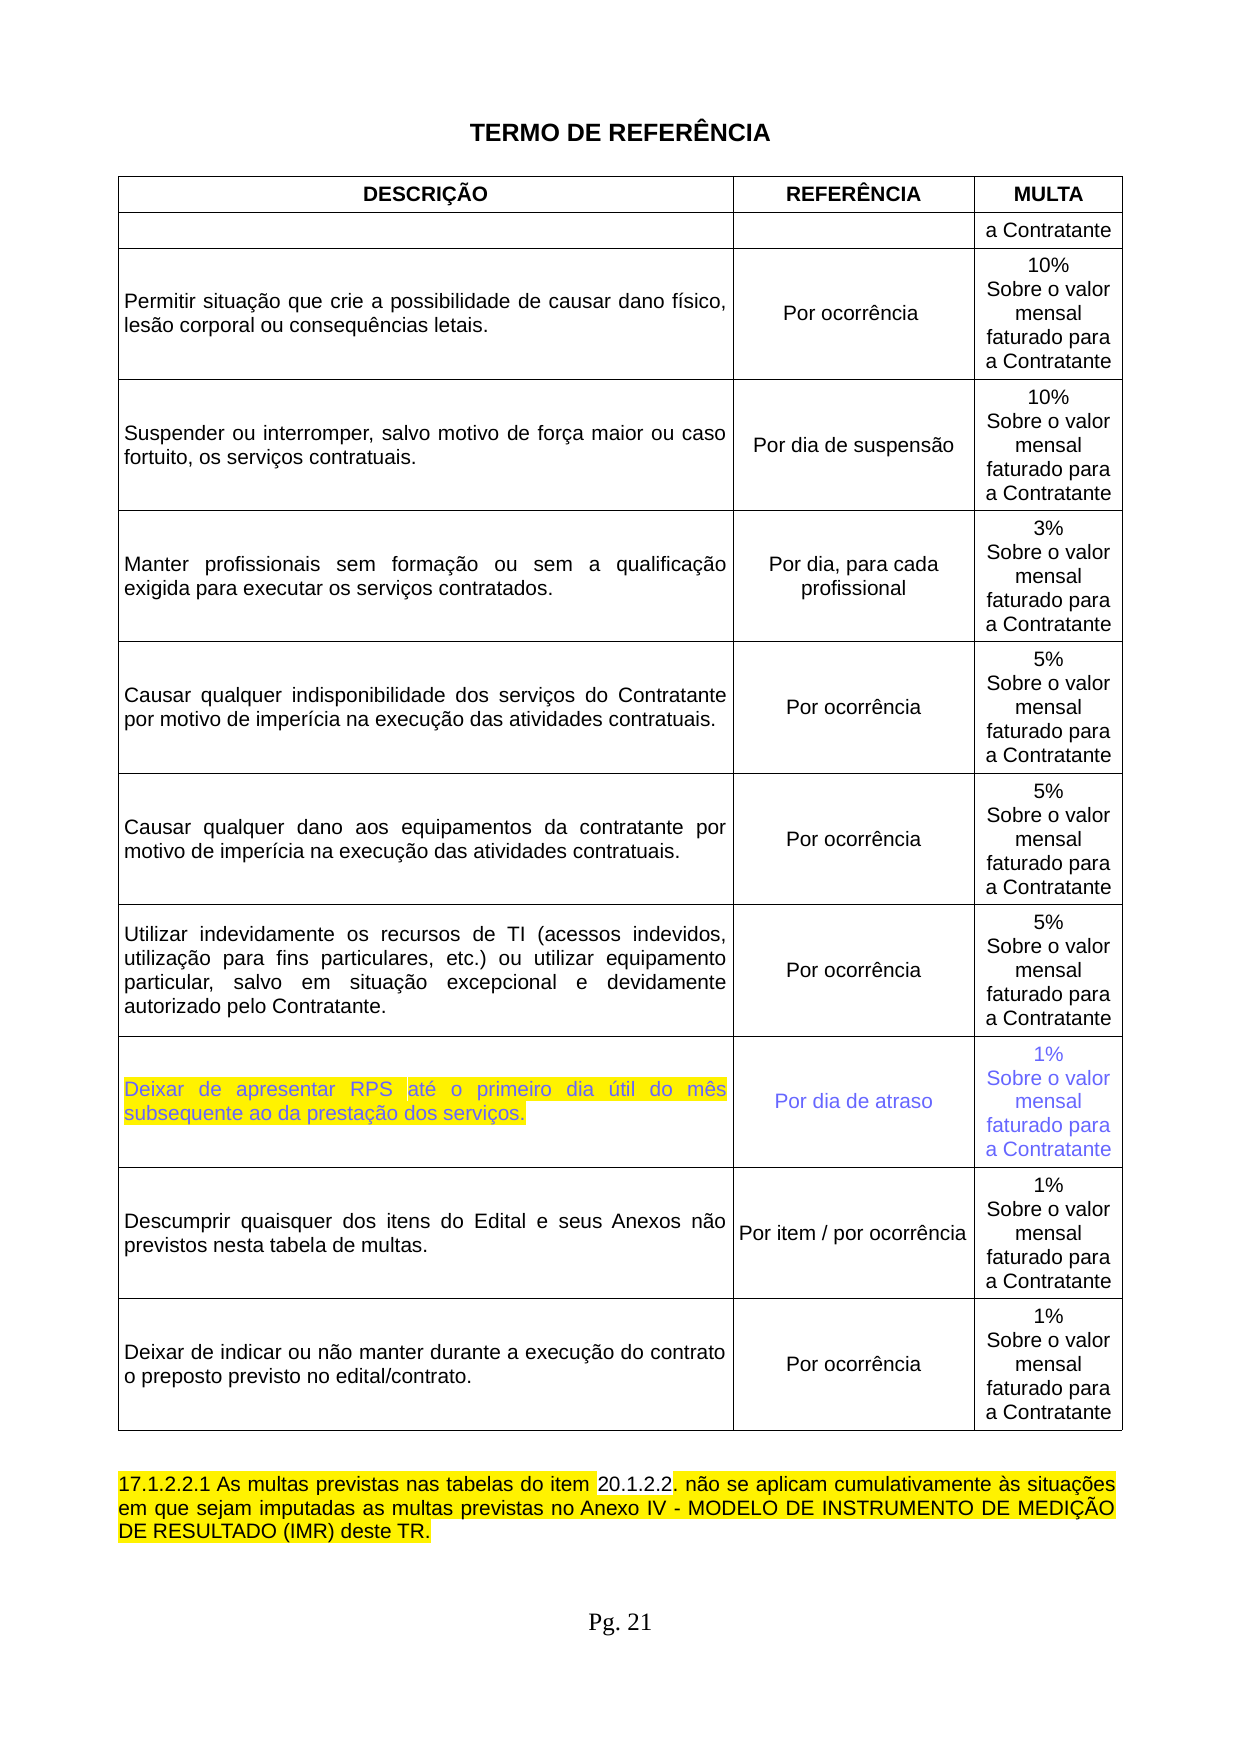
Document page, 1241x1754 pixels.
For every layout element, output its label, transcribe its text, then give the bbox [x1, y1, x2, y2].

table_cell Por dia de suspensão [734, 380, 974, 510]
table_cell 3% Sobre o valor mensal faturado para a Contratante [975, 511, 1122, 641]
table_cell Deixar de indicar ou não manter durante a execução do contrato o preposto previsto no edital/contrato. [119, 1299, 733, 1429]
table_cell Por dia, para cada profissional [734, 511, 974, 641]
table_cell Por dia de atraso [734, 1037, 974, 1167]
table_cell 1% Sobre o valor mensal faturado para a Contratante [975, 1037, 1122, 1167]
table_cell Permitir situação que crie a possibilidade de causar dano físico, lesão corporal ou consequências letais. [119, 249, 733, 379]
table_cell Por ocorrência [734, 774, 974, 904]
table_cell 5% Sobre o valor mensal faturado para a Contratante [975, 642, 1122, 773]
table_cell 5% Sobre o valor mensal faturado para a Contratante [975, 774, 1122, 904]
table_cell Causar qualquer indisponibilidade dos serviços do Contratante por motivo de imperícia na execução das atividades contratuais. [119, 642, 733, 773]
table_cell Por ocorrência [734, 642, 974, 773]
table_cell 1% Sobre o valor mensal faturado para a Contratante [975, 1299, 1122, 1429]
table_cell Descumprir quaisquer dos itens do Edital e seus Anexos não previstos nesta tabela de multas. [119, 1168, 733, 1298]
table_cell Suspender ou interromper, salvo motivo de força maior ou caso fortuito, os serviços contratuais. [119, 380, 733, 510]
table_cell Causar qualquer dano aos equipamentos da contratante por motivo de imperícia na execução das atividades contratuais. [119, 774, 733, 904]
table_header MULTA [975, 177, 1122, 212]
table_cell 5% Sobre o valor mensal faturado para a Contratante [975, 905, 1122, 1036]
table_cell Por ocorrência [734, 249, 974, 379]
text 17.1.2.2.1 As multas previstas nas tabelas do item 20.1.2.2. não se aplicam cumulativamente às situações em que sejam imputadas as multas previstas no Anexo IV - MODELO DE INSTRUMENTO DE MEDIÇÃO DE RESULTADO (IMR) deste TR. [118, 1471, 1116, 1543]
table_header DESCRIÇÃO [119, 177, 733, 212]
table_cell Por ocorrência [734, 1299, 974, 1429]
table_cell Deixar de apresentar RPS até o primeiro dia útil do mês subsequente ao da prestação dos serviços. [119, 1037, 733, 1167]
table_cell [119, 213, 733, 247]
table_cell Por ocorrência [734, 905, 974, 1036]
table_cell a Contratante [975, 213, 1122, 247]
table_cell Manter profissionais sem formação ou sem a qualificação exigida para executar os serviços contratados. [119, 511, 733, 641]
table_cell Utilizar indevidamente os recursos de TI (acessos indevidos, utilização para fins particulares, etc.) ou utilizar equipamento particular, salvo em situação excepcional e devidamente autorizado pelo Contratante. [119, 905, 733, 1036]
table_cell 1% Sobre o valor mensal faturado para a Contratante [975, 1168, 1122, 1298]
table_cell 10% Sobre o valor mensal faturado para a Contratante [975, 380, 1122, 510]
table_cell [734, 213, 974, 247]
table_cell Por item / por ocorrência [734, 1168, 974, 1298]
table_header REFERÊNCIA [734, 177, 974, 212]
table_cell 10% Sobre o valor mensal faturado para a Contratante [975, 249, 1122, 379]
